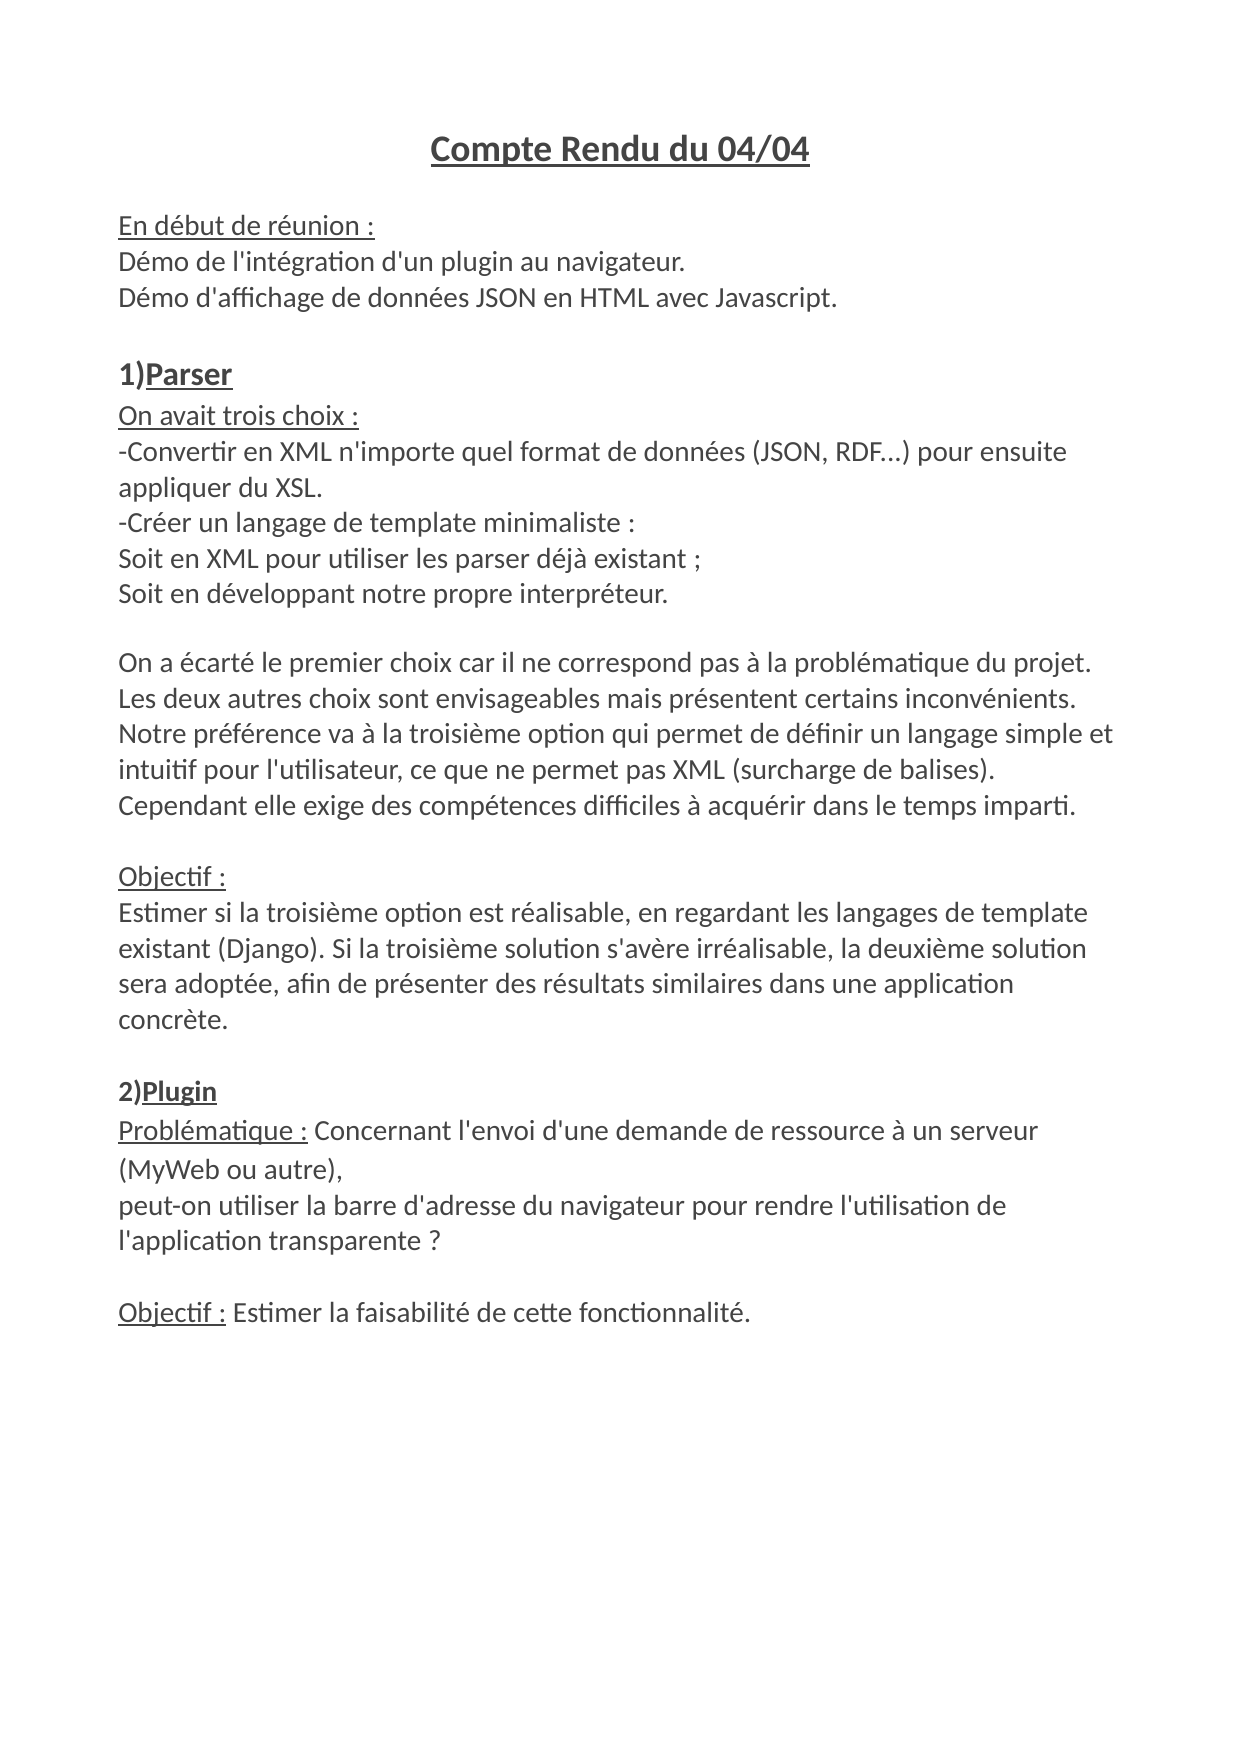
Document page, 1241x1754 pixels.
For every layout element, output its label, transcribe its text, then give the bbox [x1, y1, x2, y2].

text Soit en XML pour utiliser les parser déjà existant ; [118, 540, 1122, 576]
text Les deux autres choix sont envisageables mais présentent certains inconvénients. [118, 680, 1122, 715]
text -Créer un langage de template minimaliste : [118, 504, 1122, 540]
text Cependant elle exige des compétences difficiles à acquérir dans le temps imparti. [118, 787, 1122, 822]
text Compte Rendu du 04/04 [118, 118, 1122, 171]
text 1)Parser [118, 347, 1122, 394]
text On avait trois choix : [118, 394, 1122, 433]
text Démo de l'intégration d'un plugin au navigateur. [118, 243, 1122, 279]
text 2)Plugin [118, 1069, 1122, 1108]
text Notre préférence va à la troisième option qui permet de définir un langage simple et intuitif pour l'utilisateur, ce que ne permet pas XML (surcharge de balises). [118, 715, 1122, 787]
text peut-on utiliser la barre d'adresse du navigateur pour rendre l'utilisation de l'application transparente ? [118, 1187, 1122, 1258]
text Problématique : Concernant l'envoi d'une demande de ressource à un serveur (MyWeb ou autre), [118, 1108, 1122, 1187]
text Estimer si la troisième option est réalisable, en regardant les langages de template existant (Django). Si la troisième solution s'avère irréalisable, la deuxième solution sera adoptée, afin de présenter des résultats similaires dans une application concrète. [118, 894, 1122, 1037]
text -Convertir en XML n'importe quel format de données (JSON, RDF...) pour ensuite appliquer du XSL. [118, 433, 1122, 504]
text On a écarté le premier choix car il ne correspond pas à la problématique du projet. [118, 644, 1122, 680]
text Objectif : [118, 855, 1122, 894]
text Soit en développant notre propre interpréteur. [118, 576, 1122, 611]
text Objectif : Estimer la faisabilité de cette fonctionnalité. [118, 1291, 1122, 1330]
text En début de réunion : [118, 204, 1122, 243]
text Démo d'affichage de données JSON en HTML avec Javascript. [118, 279, 1122, 314]
